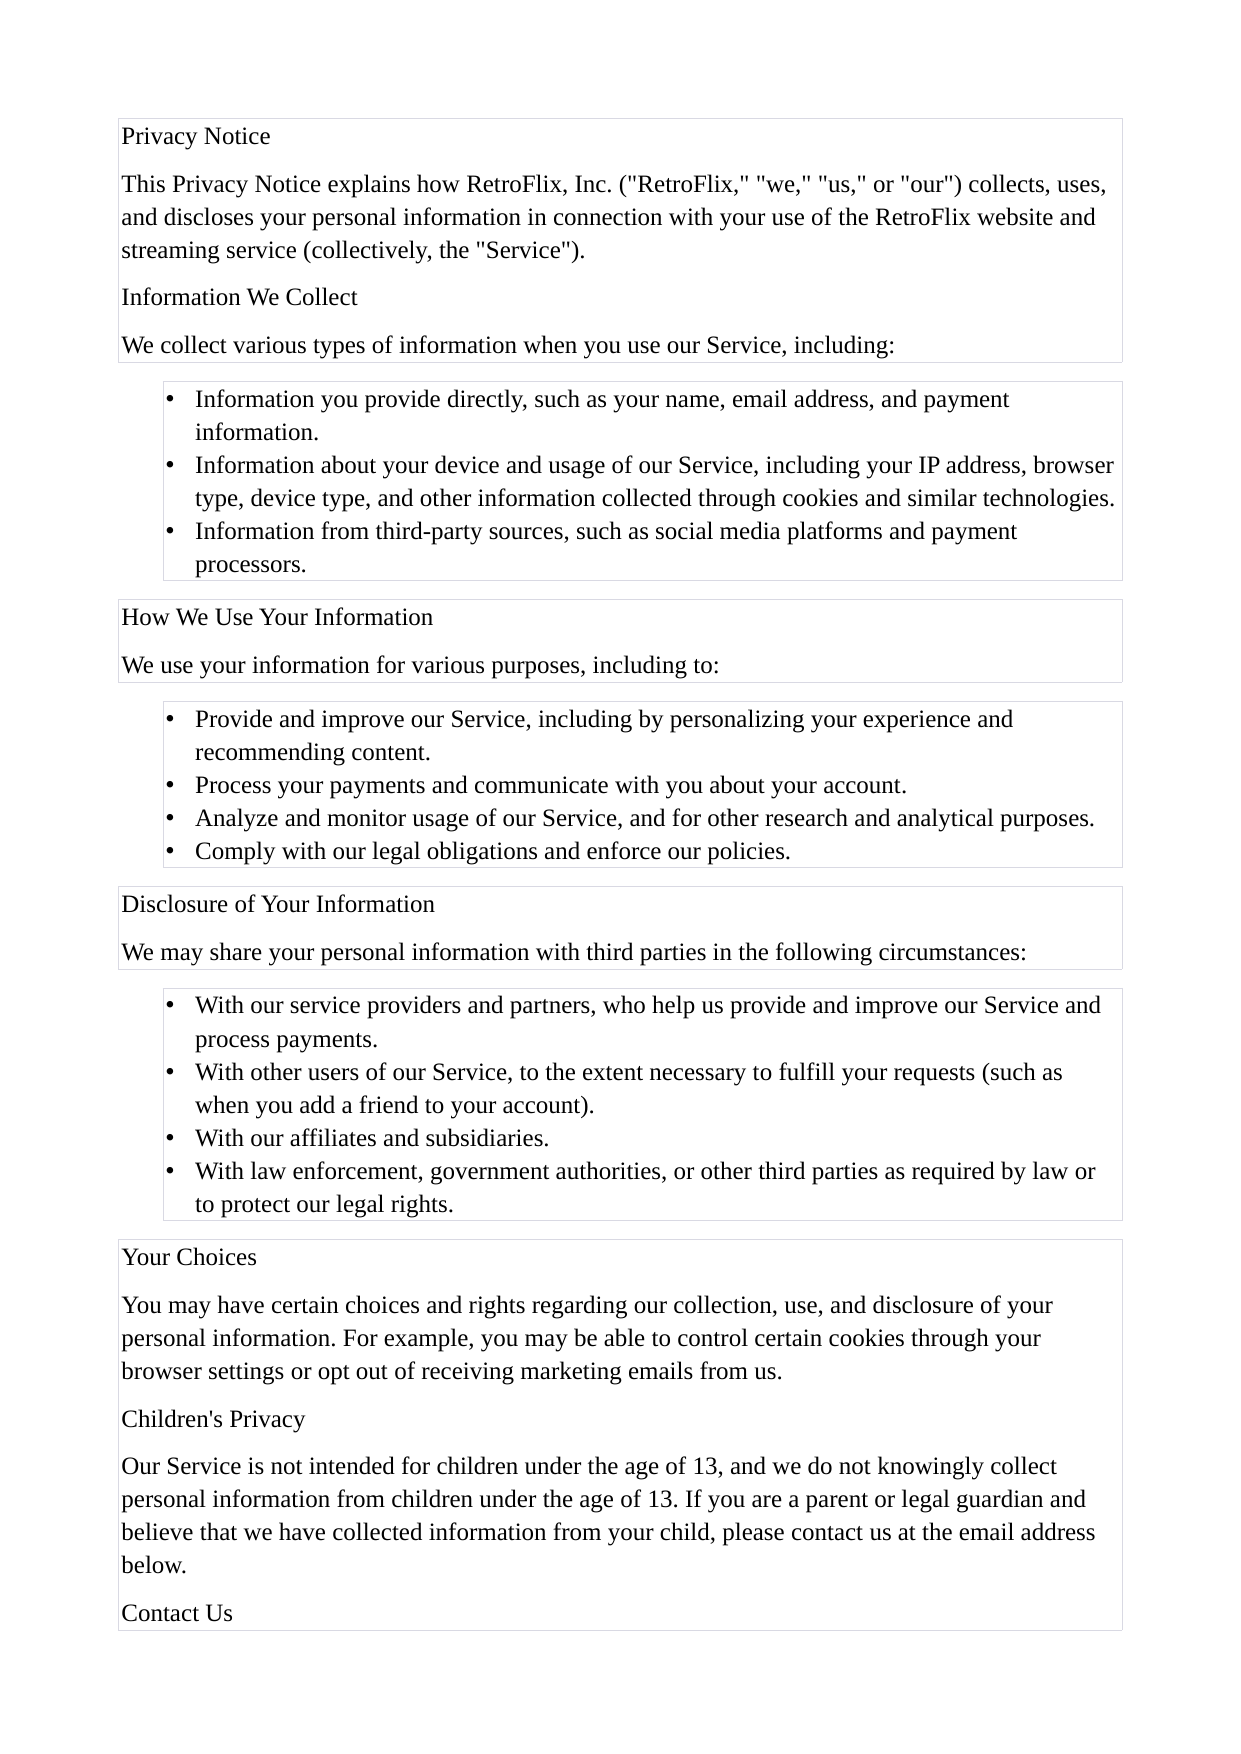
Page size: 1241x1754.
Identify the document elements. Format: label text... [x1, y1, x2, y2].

list Provide and improve our Service, including by personalizing your experience and recommending content. [164, 702, 1122, 765]
list Information about your device and usage of our Service, including your IP address, browser type, device type, and other information collected through cookies and similar technologies. [164, 447, 1122, 511]
list With our service providers and partners, who help us provide and improve our Service and process payments. [164, 989, 1122, 1052]
text How We Use Your Information [119, 600, 1122, 631]
text Information We Collect [119, 279, 1122, 311]
list With other users of our Service, to the extent necessary to fulfill your requests (such as when you add a friend to your account). [164, 1054, 1122, 1118]
text Privacy Notice [119, 119, 1122, 150]
list Analyze and monitor usage of our Service, and for other research and analytical purposes. [164, 800, 1122, 831]
list With law enforcement, government authorities, or other third parties as required by law or to protect our legal rights. [164, 1153, 1122, 1220]
text We use your information for various purposes, including to: [119, 647, 1122, 682]
list Information from third-party sources, such as social media platforms and payment processors. [164, 513, 1122, 580]
text Your Choices [119, 1240, 1122, 1271]
text Disclosure of Your Information [119, 887, 1122, 918]
list Information you provide directly, such as your name, email address, and payment information. [164, 382, 1122, 445]
text Our Service is not intended for children under the age of 13, and we do not knowingly collect personal information from children under the age of 13. If you are a parent or legal guardian and believe that we have collected information from your child, please contact us at the email address below. [119, 1448, 1122, 1579]
text You may have certain choices and rights regarding our collection, use, and disclosure of your personal information. For example, you may be able to control certain cookies through your browser settings or opt out of receiving marketing emails from us. [119, 1287, 1122, 1385]
text We collect various types of information when you use our Service, including: [119, 327, 1122, 362]
text Contact Us [119, 1595, 1122, 1630]
text This Privacy Notice explains how RetroFlix, Inc. ("RetroFlix," "we," "us," or "our") collects, uses, and discloses your personal information in connection with your use of the RetroFlix website and streaming service (collectively, the "Service"). [119, 166, 1122, 263]
text We may share your personal information with third parties in the following circumstances: [119, 934, 1122, 969]
list With our affiliates and subsidiaries. [164, 1120, 1122, 1151]
list Process your payments and communicate with you about your account. [164, 767, 1122, 798]
text Children's Privacy [119, 1401, 1122, 1432]
list Comply with our legal obligations and enforce our policies. [164, 833, 1122, 867]
